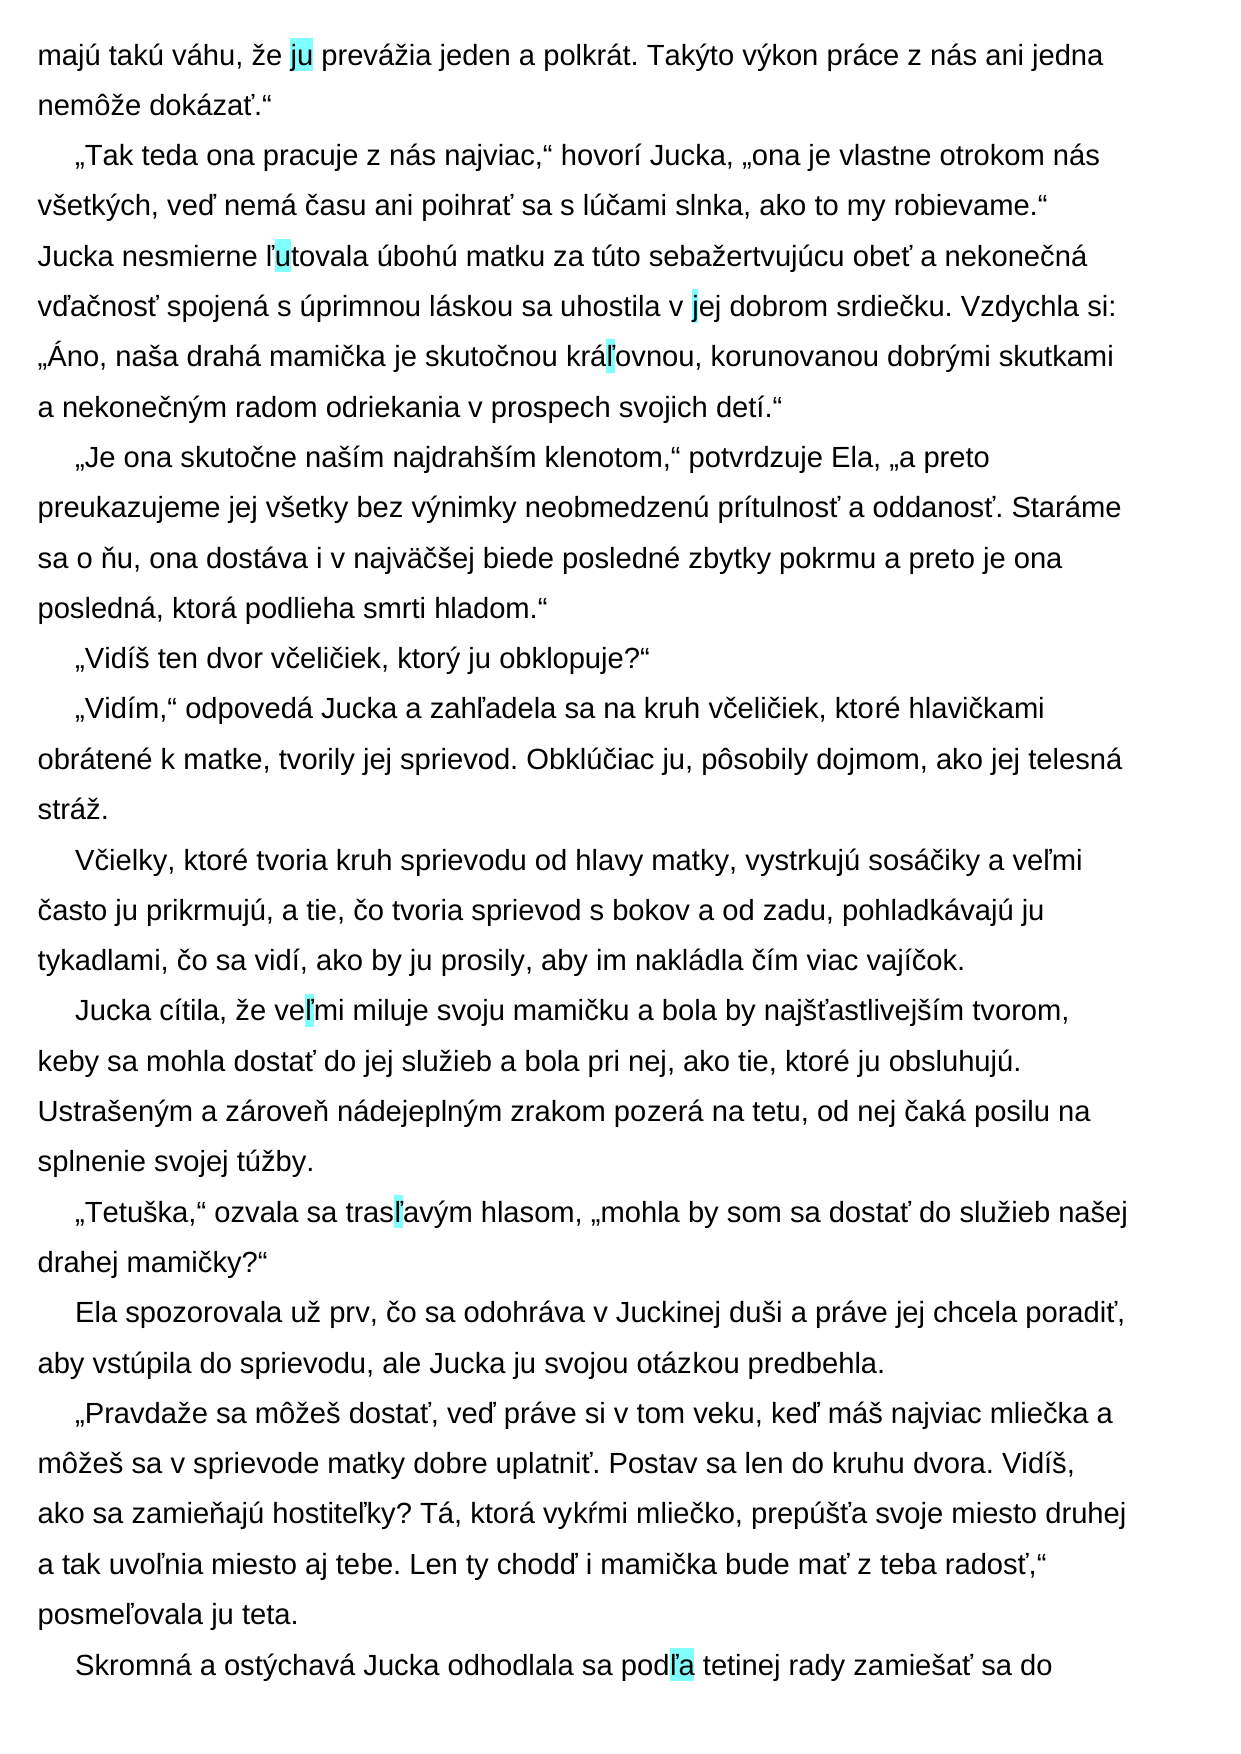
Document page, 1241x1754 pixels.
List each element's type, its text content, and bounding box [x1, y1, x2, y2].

text majú ta­kú váhu, že ju prevá­žia jeden a polkrát. Takýto výkon práce z nás ani jedna nemôže dokázať.“ [37, 37, 1130, 121]
text „Je ona skutočne naším najdrahším klenotom,“ potvrdzuje Ela, „a preto preukazujeme jej všetky bez výnimky neobmedzenú prítulnosť a oddanosť. Staráme sa o ňu, ona dostáva i v najväčšej biede posledné zbytky pokrmu a preto je ona posledná, ktorá podlieha smrti hladom.“ [37, 440, 1130, 624]
text Jucka nesmierne ľutovala úbohú matku za túto sebažertvujúcu obeť a nekonečná vďačnosť spojená s úprimnou láskou sa uhostila v jej dobrom srdiečku. Vzdychla si: „Áno, naša drahá mamička je skutočnou kráľovnou, korunovanou dobrými skutkami a nekonečným radom odriekania v prospech svojich detí.“ [37, 239, 1130, 423]
text „Tetuška,“ ozvala sa trasľavým hlasom, „mohla by som sa dostať do služieb našej drahej mamičky?“ [37, 1195, 1130, 1278]
text Včielky, ktoré tvoria kruh sprievodu od hlavy matky, vystrkujú sosáčiky a veľmi často ju prikrmujú, a tie, čo tvoria sprievod s bokov a od zadu, pohladkávajú ju tykadlami, čo sa vidí, ako by ju prosily, aby im nakládla čím viac vajíčok. [37, 842, 1130, 977]
text Ela spozorovala už prv, čo sa odohráva v Juckinej duši a práve jej chcela poradiť, aby vstúpila do sprievodu, ale Jucka ju svojou otáz­kou predbehla. [37, 1295, 1130, 1379]
text „Vidíš ten dvor včeličiek, ktorý ju obklopuje?“ [37, 641, 1130, 675]
text „Tak teda ona pracuje z nás najviac,“ hovorí Jucka, „ona je vlastne otrokom nás všetkých, veď nemá času ani poihrať sa s lúčami slnka, ako to my robievame.“ [37, 138, 1130, 222]
text „Vidím,“ odpovedá Jucka a zahľadela sa na kruh včeličiek, kto­ré hlavičkami obrátené k matke, tvorily jej sprievod. Obklúčiac ju, pôsobily dojmom, ako jej telesná stráž. [37, 692, 1130, 826]
text Skromná a ostýchavá Jucka odhodlala sa podľa tetinej rady za­miešať sa do [37, 1647, 1130, 1681]
text „Pravdaže sa môžeš dostať, veď práve si v tom veku, keď máš najviac mliečka a môžeš sa v sprievode matky dobre uplatniť. Postav sa len do kruhu dvora. Vidíš, ako sa zamieňajú hostiteľky? Tá, ktorá vy­kŕmi mliečko, prepúšťa svoje miesto druhej a tak uvoľnia miesto aj te­be. Len ty chodď i mamička bude mať z teba radosť,“ posmeľovala ju teta. [37, 1396, 1130, 1631]
text Jucka cítila, že veľmi miluje svoju mamičku a bola by najšťastlivejším tvorom, keby sa mohla dostať do jej služieb a bola pri nej, ako tie, ktoré ju obsluhujú. Ustrašeným a zároveň nádejeplným zrakom po­zerá na tetu, od nej čaká posilu na splnenie svojej túžby. [37, 993, 1130, 1178]
